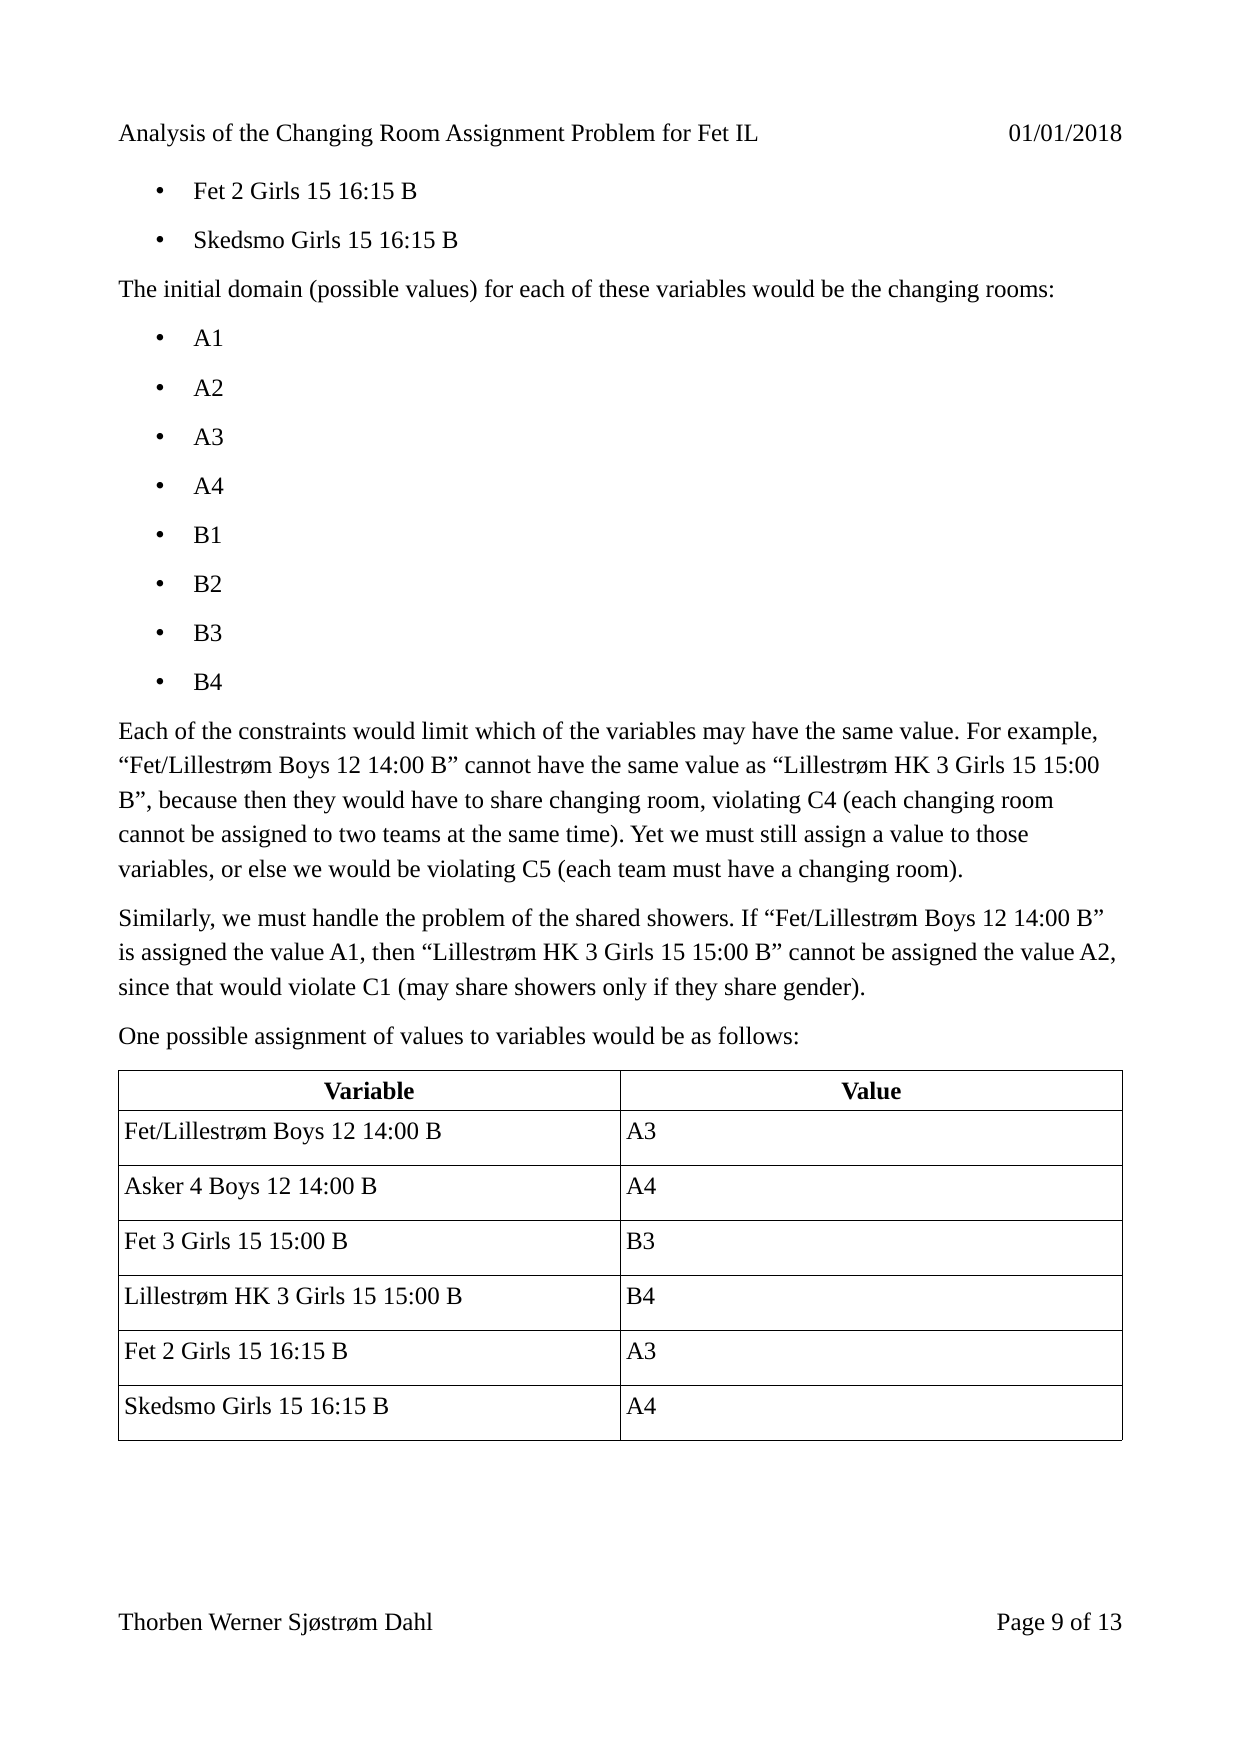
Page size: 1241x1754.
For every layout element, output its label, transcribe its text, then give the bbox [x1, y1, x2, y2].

table_cell Skedsmo Girls 15 16:15 B [119, 1386, 620, 1440]
table_cell B3 [621, 1221, 1122, 1275]
list A1 [156, 323, 1122, 352]
list B3 [156, 618, 1122, 647]
table_cell Fet 2 Girls 15 16:15 B [119, 1331, 620, 1385]
table_cell A4 [621, 1166, 1122, 1220]
list B1 [156, 520, 1122, 548]
table_header Value [621, 1071, 1122, 1110]
list A2 [156, 373, 1122, 401]
table_cell Fet/Lillestrøm Boys 12 14:00 B [119, 1111, 620, 1165]
text Each of the constraints would limit which of the variables may have the same value. For example, “Fet/Lillestrøm Boys 12 14:00 B” cannot have the same value as “Lillestrøm HK 3 Girls 15 15:00 B”, because then they would have to share changing room, violating C4 (each changing room cannot be assigned to two teams at the same time). Yet we must still assign a value to those variables, or else we would be violating C5 (each team must have a changing room). [118, 716, 1122, 883]
text Similarly, we must handle the problem of the shared showers. If “Fet/Lillestrøm Boys 12 14:00 B” is assigned the value A1, then “Lillestrøm HK 3 Girls 15 15:00 B” cannot be assigned the value A2, since that would violate C1 (may share showers only if they share gender). [118, 903, 1122, 1001]
list A3 [156, 422, 1122, 450]
list B2 [156, 569, 1122, 598]
table_cell Asker 4 Boys 12 14:00 B [119, 1166, 620, 1220]
list Fet 2 Girls 15 16:15 B [156, 176, 1122, 205]
table_cell B4 [621, 1276, 1122, 1330]
text One possible assignment of values to variables would be as follows: [118, 1021, 1122, 1050]
table_cell A3 [621, 1111, 1122, 1165]
table_cell A3 [621, 1331, 1122, 1385]
table_cell A4 [621, 1386, 1122, 1440]
list B4 [156, 667, 1122, 696]
list A4 [156, 471, 1122, 499]
table_header Variable [119, 1071, 620, 1110]
table_cell Fet 3 Girls 15 15:00 B [119, 1221, 620, 1275]
list Skedsmo Girls 15 16:15 B [156, 225, 1122, 254]
table_cell Lillestrøm HK 3 Girls 15 15:00 B [119, 1276, 620, 1330]
text The initial domain (possible values) for each of these variables would be the changing rooms: [118, 274, 1122, 303]
